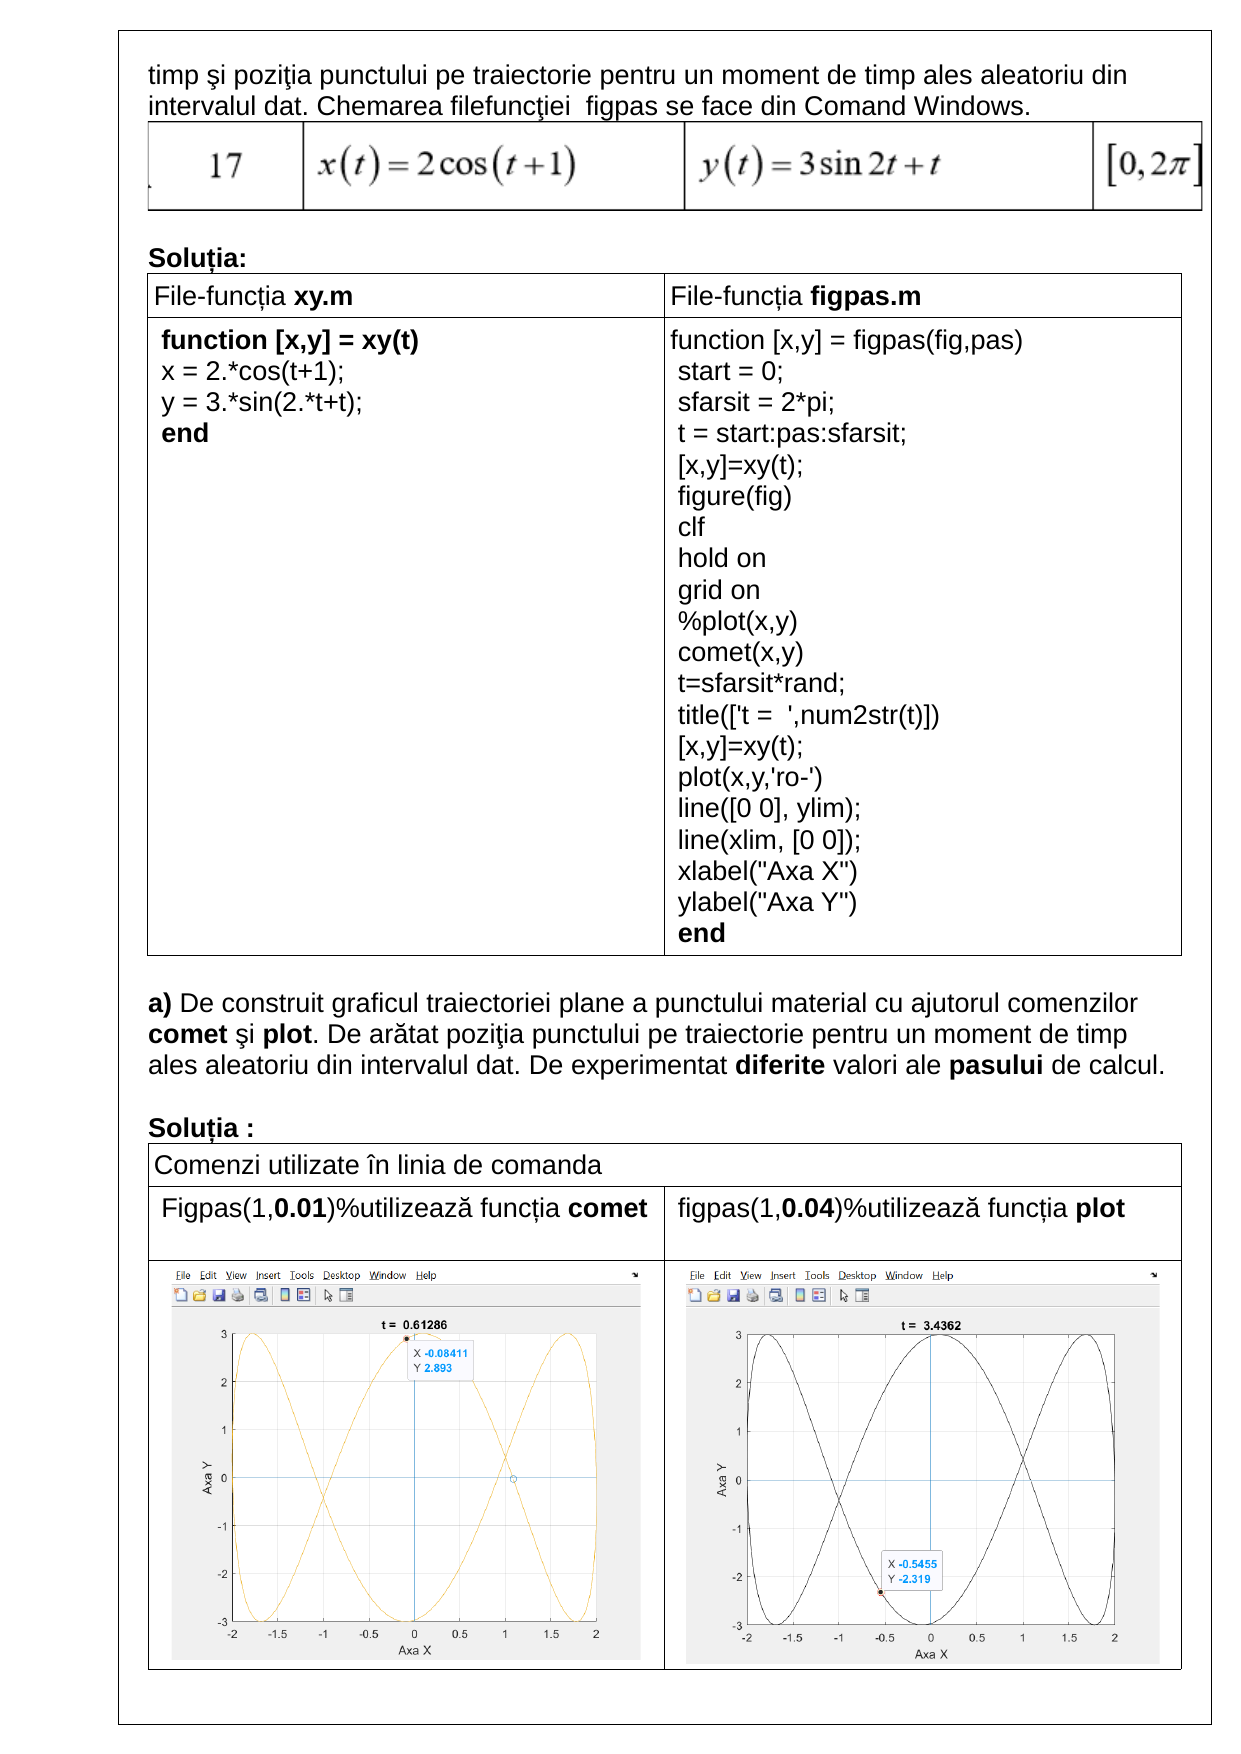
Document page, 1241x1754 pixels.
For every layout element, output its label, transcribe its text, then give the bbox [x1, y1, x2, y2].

text Soluția: [148, 242, 1181, 273]
picture [171, 1265, 641, 1660]
table_cell [149, 1261, 664, 1669]
text timp şi poziţia punctului pe traiectorie pentru un moment de timp ales aleatoriu din intervalul dat. Chemarea filefuncţiei figpas se face din Comand Windows. [148, 59, 1181, 121]
text Soluția : [148, 1112, 1181, 1143]
picture [686, 1265, 1160, 1664]
table_cell [665, 1261, 1181, 1669]
table_cell figpas(1,0.04)%utilizează funcția plot [665, 1187, 1181, 1260]
text a) De construit graficul traiectoriei plane a punctului material cu ajutorul comenzilor comet şi plot. De arătat poziţia punctului pe traiectorie pentru un moment de timp ales aleatoriu din intervalul dat. De experimentat diferite valori ale pasului de calcul. [148, 987, 1181, 1081]
table_cell function [x,y] = figpas(fig,pas) start = 0; sfarsit = 2*pi; t = start:pas:sfarsit; [x,y]=xy(t); figure(fig) clf hold on grid on %plot(x,y) comet(x,y) t=sfarsit*rand; title(['t = ',num2str(t)]) [x,y]=xy(t); plot(x,y,'ro-') line([0 0], ylim); line(xlim, [0 0]); xlabel("Axa X") ylabel("Axa Y") end [665, 318, 1181, 954]
table_cell Figpas(1,0.01)%utilizează funcția comet [149, 1187, 664, 1260]
table_header File-funcția figpas.m [665, 274, 1181, 317]
picture [147, 121, 1203, 211]
table_header File-funcția xy.m [148, 274, 664, 317]
table_cell function [x,y] = xy(t) x = 2.*cos(t+1); y = 3.*sin(2.*t+t); end [148, 318, 664, 954]
table_header Comenzi utilizate în linia de comanda [149, 1144, 1181, 1186]
